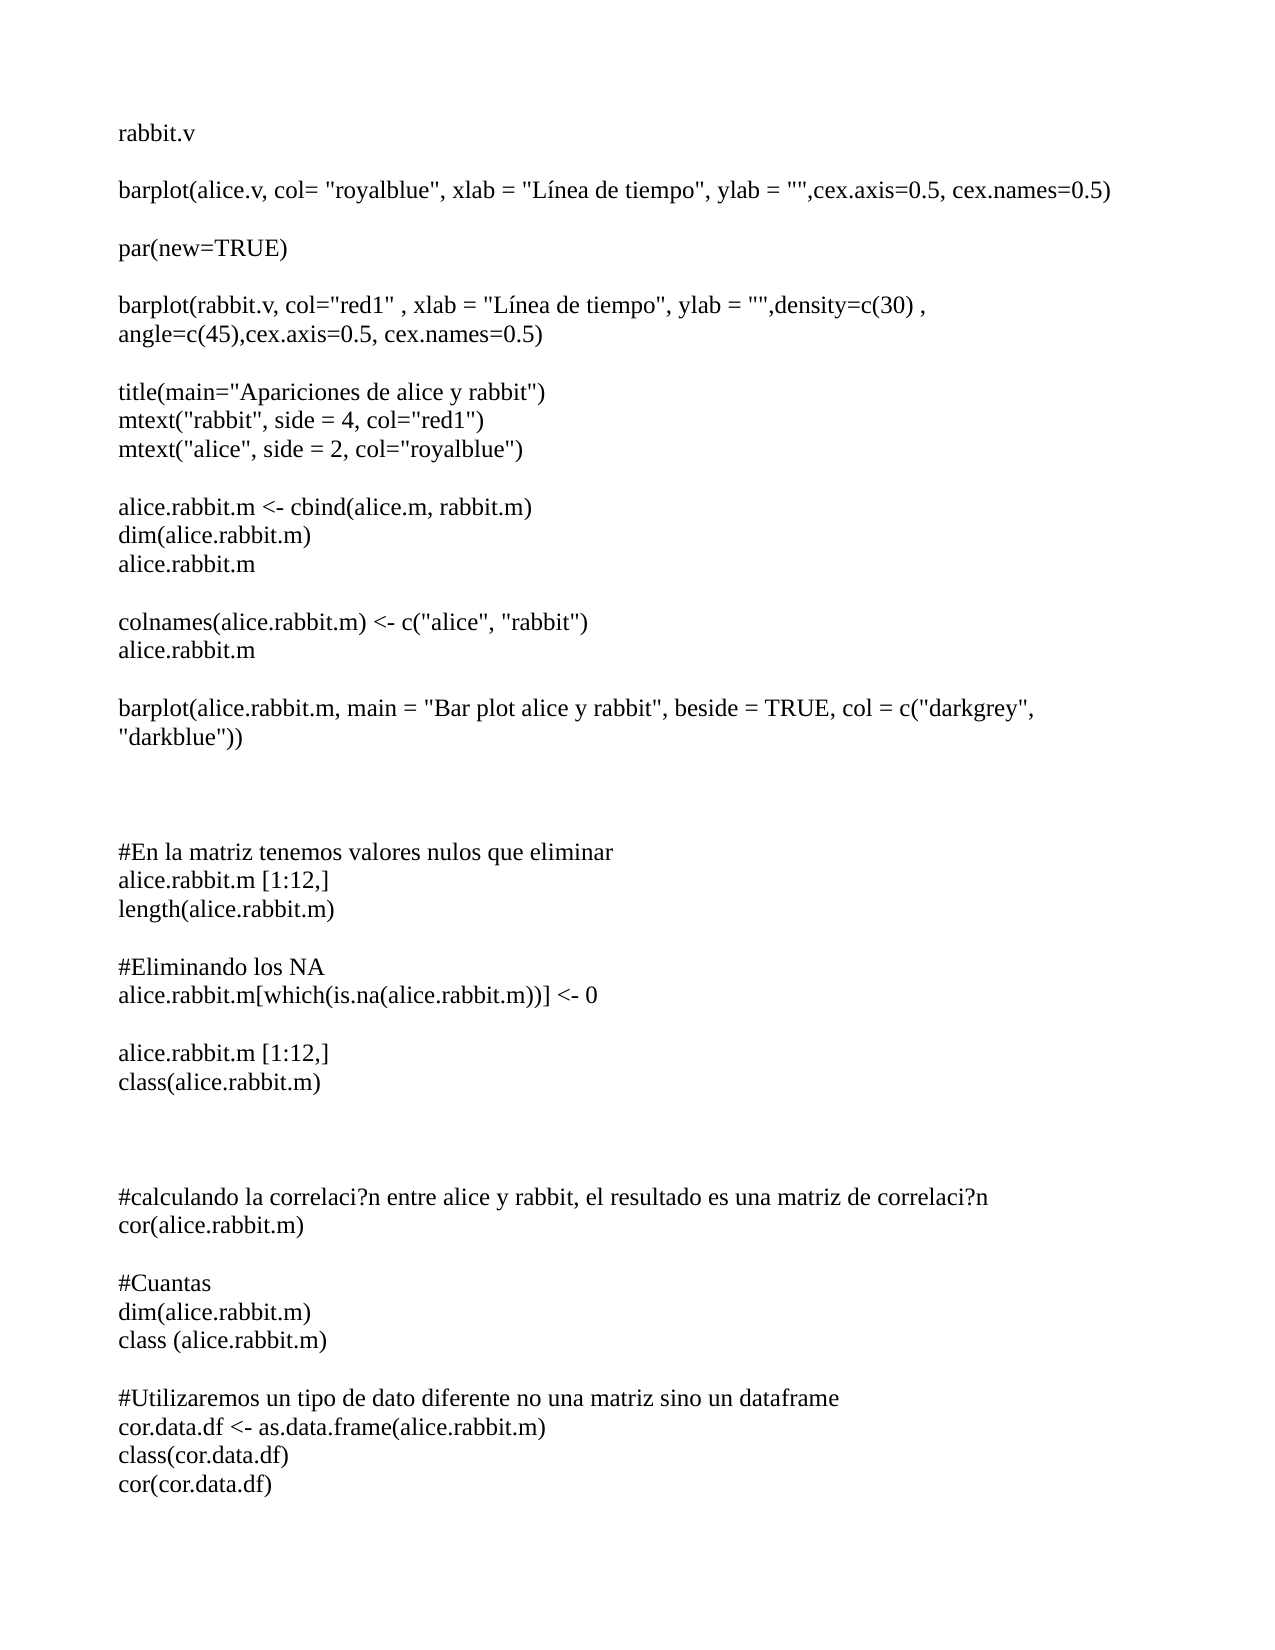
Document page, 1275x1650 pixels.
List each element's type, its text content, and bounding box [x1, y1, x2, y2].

text rabbit.v barplot(alice.v, col= "royalblue", xlab = "Línea de tiempo", ylab = "",cex.axis=0.5, cex.names=0.5) par(new=TRUE) barplot(rabbit.v, col="red1" , xlab = "Línea de tiempo", ylab = "",density=c(30) , angle=c(45),cex.axis=0.5, cex.names=0.5) title(main="Apariciones de alice y rabbit") mtext("rabbit", side = 4, col="red1") mtext("alice", side = 2, col="royalblue") alice.rabbit.m <- cbind(alice.m, rabbit.m) dim(alice.rabbit.m) alice.rabbit.m colnames(alice.rabbit.m) <- c("alice", "rabbit") alice.rabbit.m barplot(alice.rabbit.m, main = "Bar plot alice y rabbit", beside = TRUE, col = c("darkgrey", "darkblue")) #En la matriz tenemos valores nulos que eliminar alice.rabbit.m [1:12,] length(alice.rabbit.m) #Eliminando los NA alice.rabbit.m[which(is.na(alice.rabbit.m))] <- 0 alice.rabbit.m [1:12,] class(alice.rabbit.m) #calculando la correlaci?n entre alice y rabbit, el resultado es una matriz de correlaci?n cor(alice.rabbit.m) #Cuantas dim(alice.rabbit.m) class (alice.rabbit.m) #Utilizaremos un tipo de dato diferente no una matriz sino un dataframe cor.data.df <- as.data.frame(alice.rabbit.m) class(cor.data.df) cor(cor.data.df) [118, 118, 1157, 1527]
